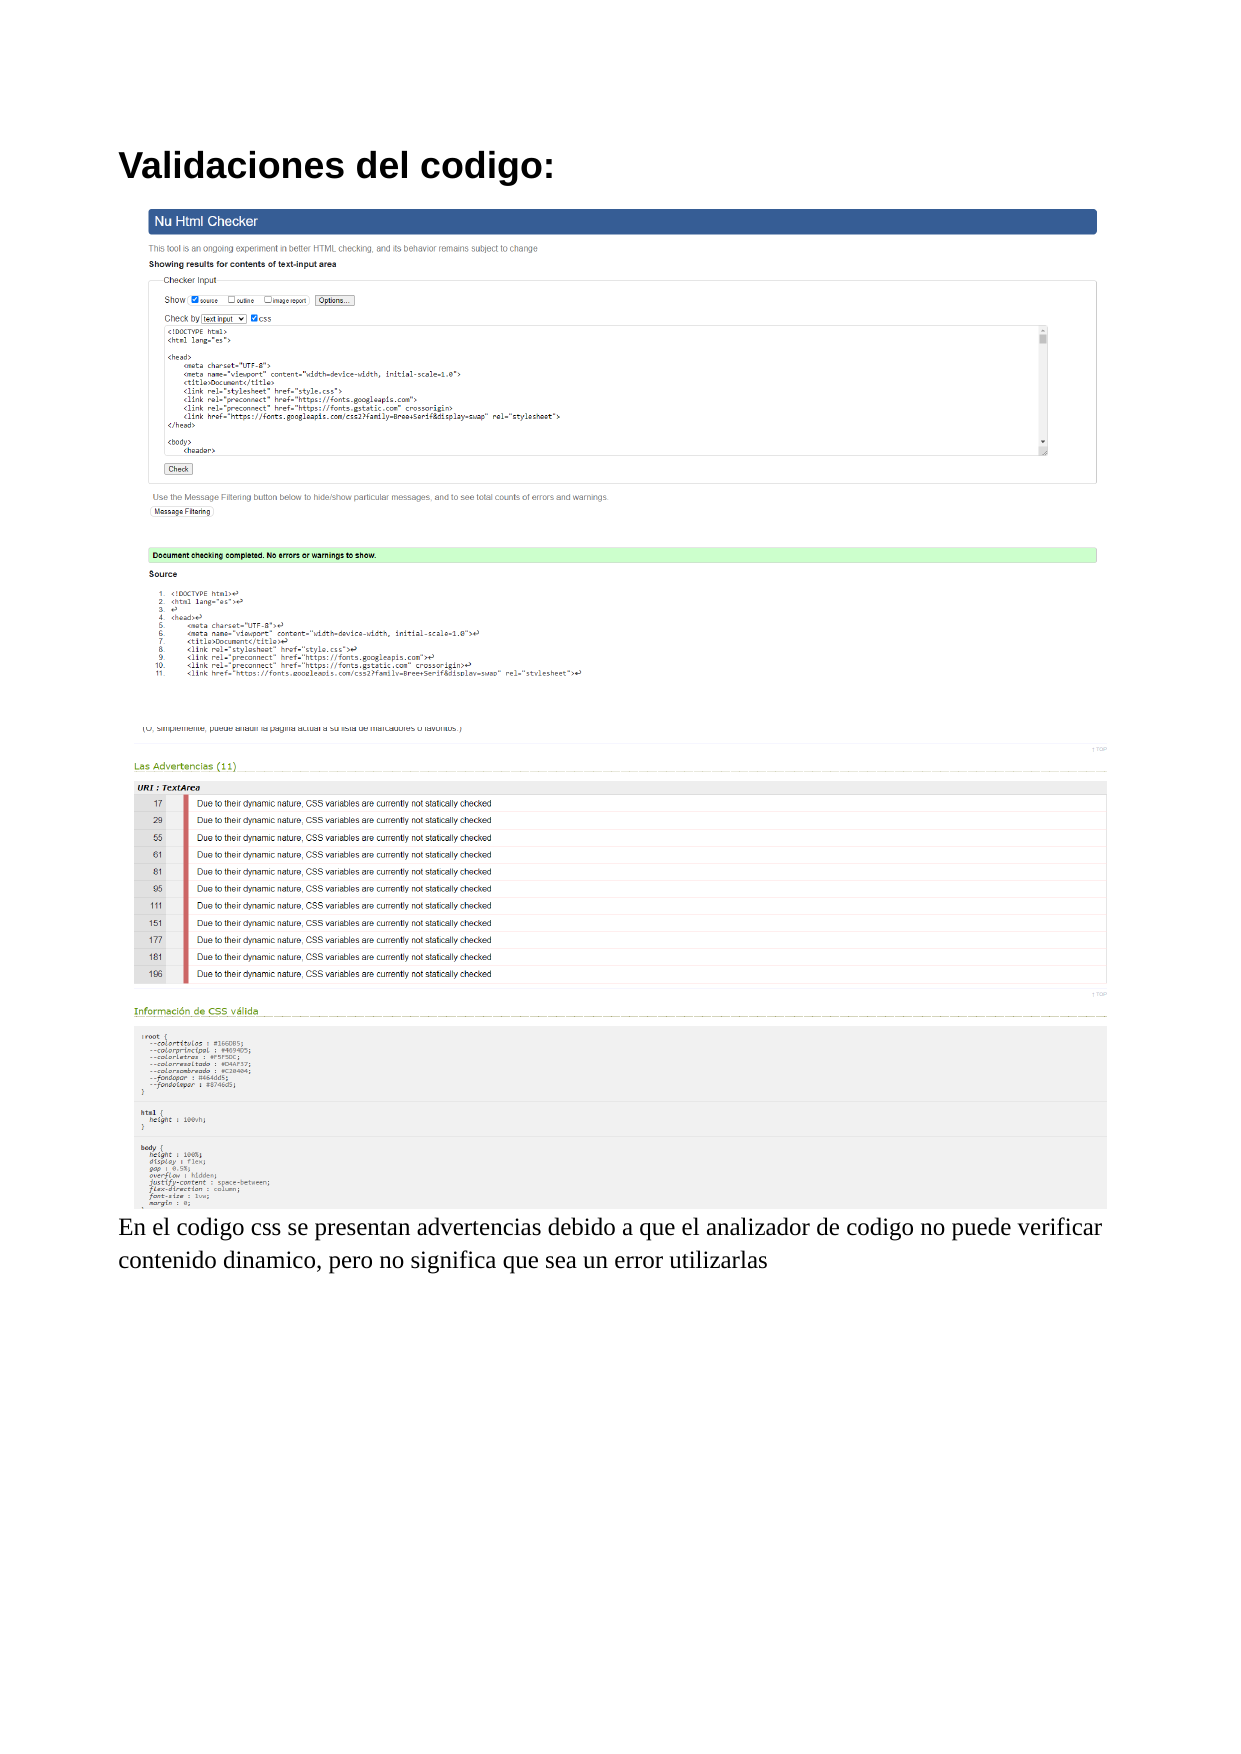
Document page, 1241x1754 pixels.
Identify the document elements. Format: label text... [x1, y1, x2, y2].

picture [118, 727, 1123, 1209]
picture [118, 198, 1123, 676]
subtitle Validaciones del codigo: [118, 143, 1122, 186]
text En el codigo css se presentan advertencias debido a que el analizador de codigo no puede verificar contenido dinamico, pero no significa que sea un error utilizarlas [118, 1209, 1122, 1274]
